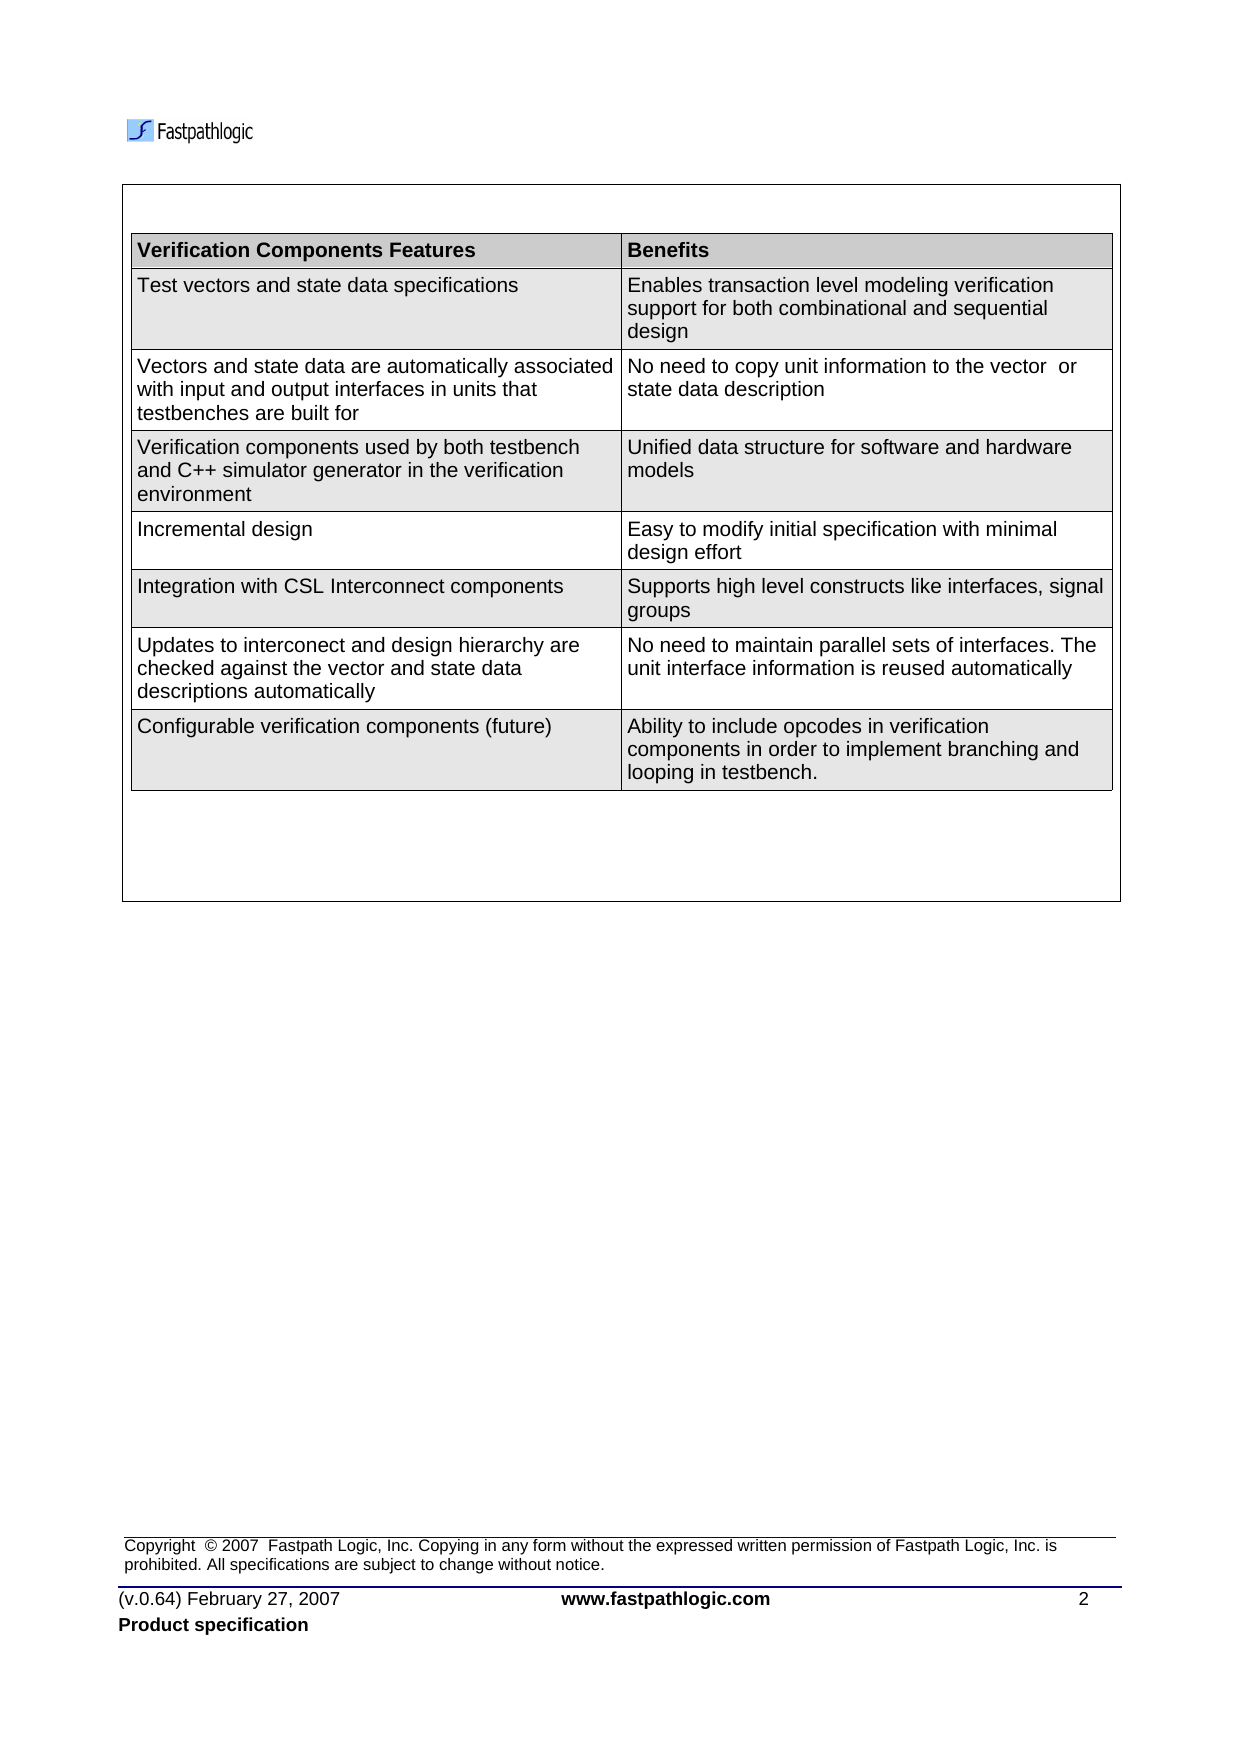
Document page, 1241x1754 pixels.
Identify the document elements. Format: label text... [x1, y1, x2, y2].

table_cell Easy to modify initial specification with minimal design effort [622, 512, 1112, 569]
table_cell Verification components used by both testbench and C++ simulator generator in the verification environment [132, 431, 621, 511]
table_cell Integration with CSL Interconnect components [132, 570, 621, 627]
table_cell Incremental design [132, 512, 621, 569]
table_header Verification Components Features [132, 234, 621, 267]
table_cell Updates to interconect and design hierarchy are checked against the vector and state data descriptions automatically [132, 628, 621, 708]
table_cell Enables transaction level modeling verification support for both combinational and sequential design [622, 269, 1112, 349]
table_cell Ability to include opcodes in verification components in order to implement branching and looping in testbench. [622, 710, 1112, 790]
table_cell Vectors and state data are automatically associated with input and output interfaces in units that testbenches are built for [132, 350, 621, 430]
table_cell No need to maintain parallel sets of interfaces. The unit interface information is reused automatically [622, 628, 1112, 708]
table_cell Supports high level constructs like interfaces, signal groups [622, 570, 1112, 627]
table_cell Test vectors and state data specifications [132, 269, 621, 349]
table_cell No need to copy unit information to the vector or state data description [622, 350, 1112, 430]
table_header Benefits [622, 234, 1112, 267]
table_cell Configurable verification components (future) [132, 710, 621, 790]
table_cell Unified data structure for software and hardware models [622, 431, 1112, 511]
